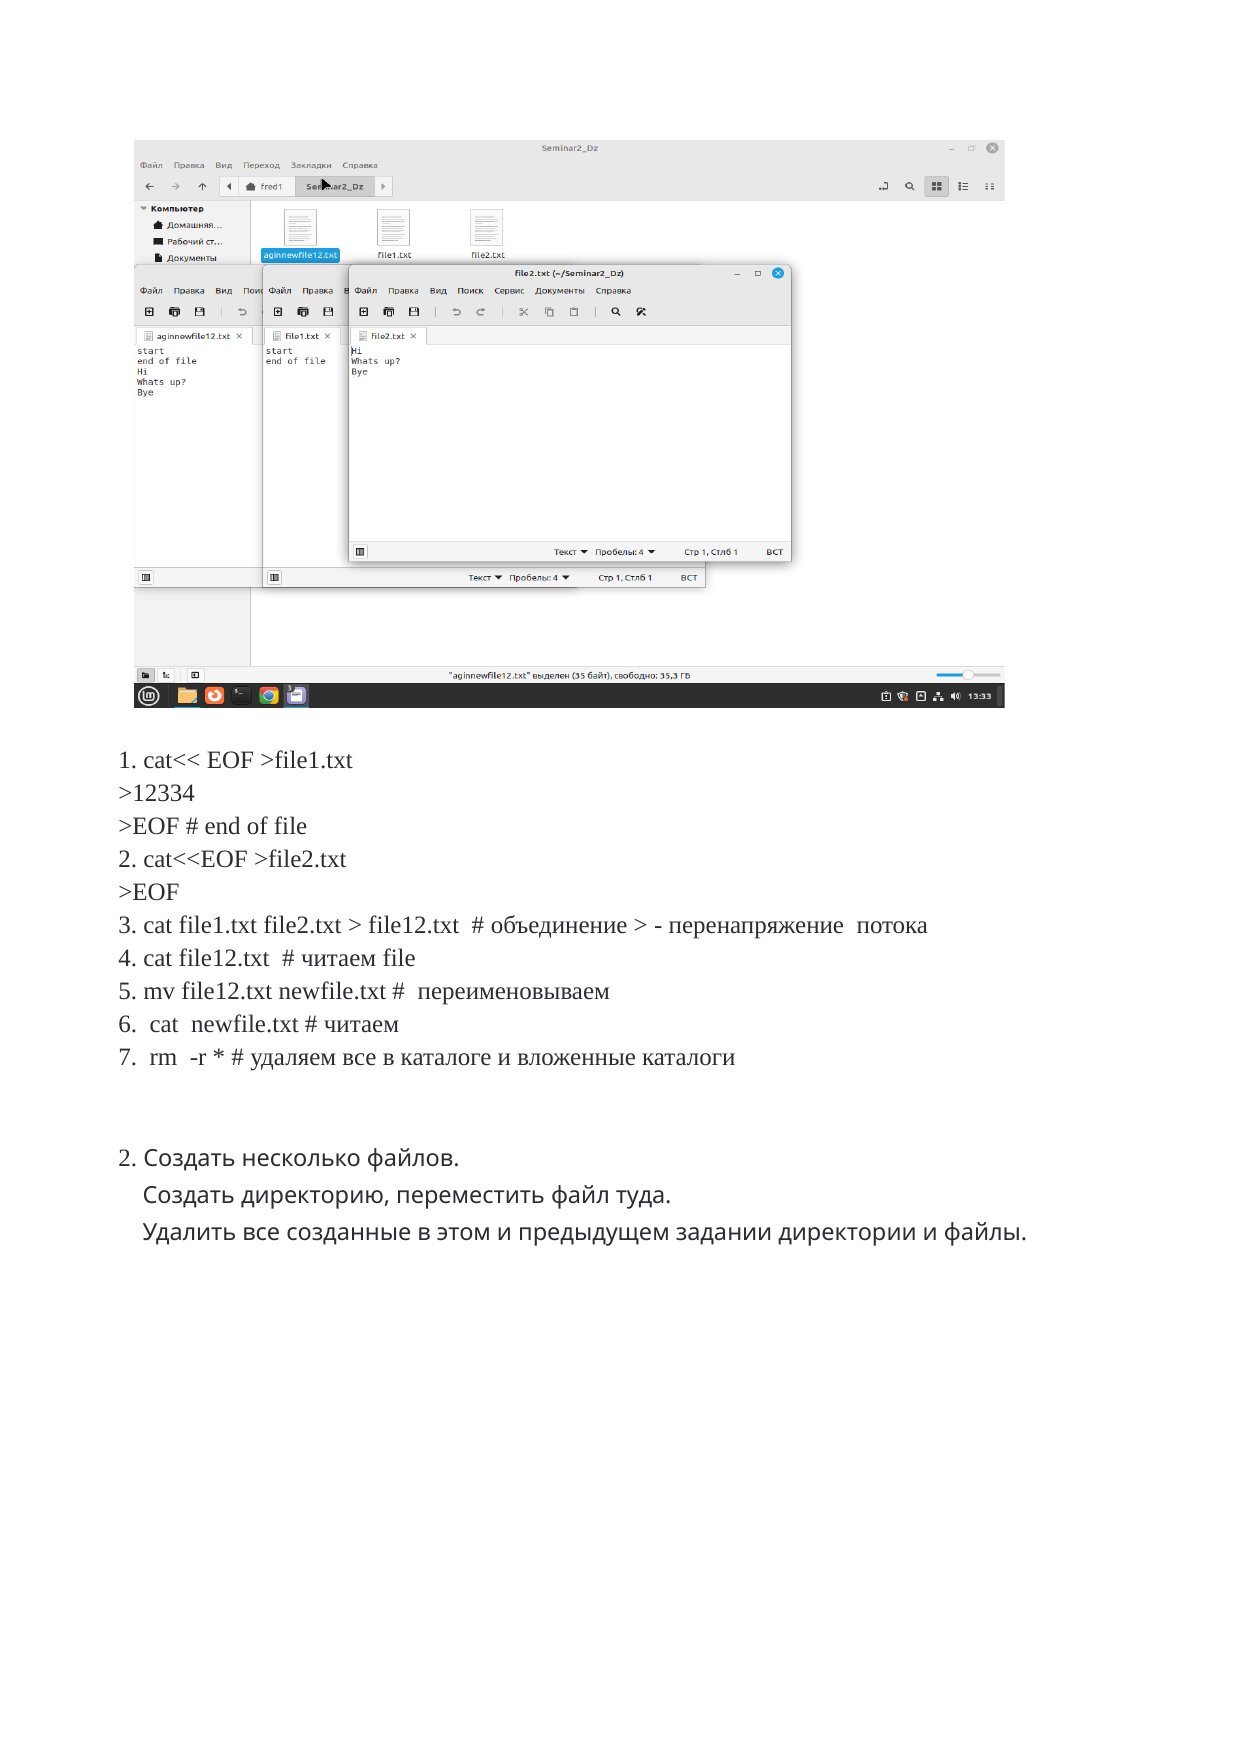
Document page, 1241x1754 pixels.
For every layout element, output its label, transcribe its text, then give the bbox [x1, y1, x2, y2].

text 3. cat file1.txt file2.txt > file12.txt # объединение > - перенапряжение потока [118, 910, 1122, 939]
text >EOF # end of file [118, 811, 1122, 840]
text 2. cat<<EOF >file2.txt [118, 844, 1122, 873]
text 5. mv file12.txt newfile.txt # переименовываем [118, 976, 1122, 1005]
text >EOF [118, 877, 1122, 906]
text 1. cat<< EOF >file1.txt [118, 745, 1122, 774]
text 6. cat newfile.txt # читаем [118, 1009, 1122, 1038]
text 4. cat file12.txt # читаем file [118, 943, 1122, 972]
picture [134, 140, 1005, 708]
text 7. rm -r * # удаляем все в каталоге и вложенные каталоги [118, 1042, 1122, 1071]
text >12334 [118, 778, 1122, 807]
text 2. Создать несколько файлов. Создать директорию, переместить файл туда. Удалить все созданные в этом и предыдущем задании директории и файлы. [118, 1141, 1122, 1247]
